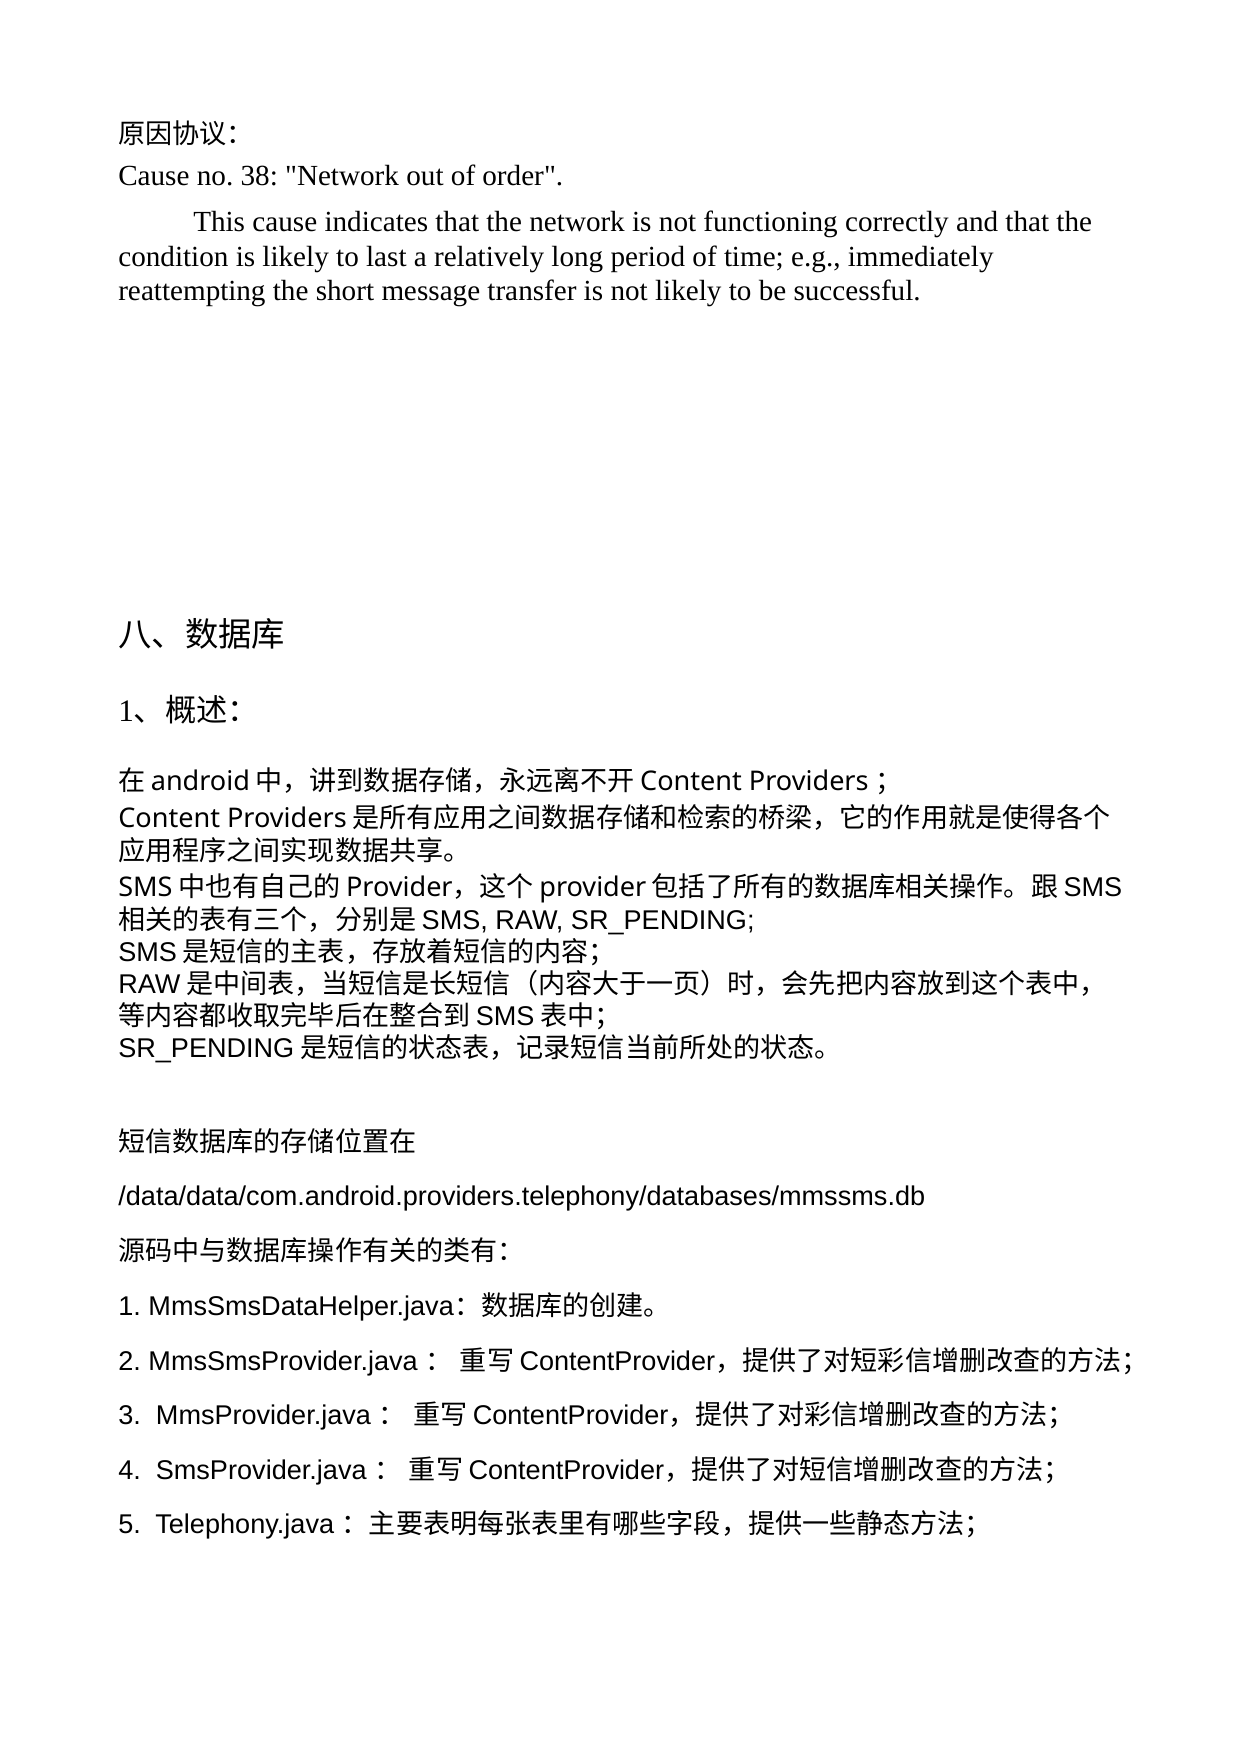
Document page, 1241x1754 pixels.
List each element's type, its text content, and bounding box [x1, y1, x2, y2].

text /data/data/com.android.providers.telephony/databases/mmssms.db [118, 1180, 1122, 1212]
text 2. MmsSmsProvider.java ： 重写ContentProvider，提供了对短彩信增删改查的方法； [118, 1344, 1122, 1376]
text RAW是中间表，当短信是长短信（内容大于一页）时，会先把内容放到这个表中，等内容都收取完毕后在整合到SMS表中； [118, 968, 1122, 1032]
text 短信数据库的存储位置在 [118, 1126, 1122, 1157]
text Content Providers是所有应用之间数据存储和检索的桥梁，它的作用就是使得各个应用程序之间实现数据共享。 [118, 799, 1122, 867]
text Cause no. 38: "Network out of order". [118, 158, 1122, 192]
text 1. MmsSmsDataHelper.java：数据库的创建。 [118, 1290, 1122, 1321]
text 4. SmsProvider.java ： 重写ContentProvider，提供了对短信增删改查的方法； [118, 1454, 1122, 1485]
text SR_PENDING是短信的状态表，记录短信当前所处的状态。 [118, 1032, 1122, 1063]
list 5. Telephony.java ：主要表明每张表里有哪些字段，提供一些静态方法； [118, 1508, 1122, 1540]
text This cause indicates that the network is not functioning correctly and that the condition is likely to last a relatively long period of time; e.g., immediately reattempting the short message transfer is not likely to be successful. [118, 200, 1122, 307]
text 八、数据库 [118, 616, 1122, 654]
text 在android中，讲到数据存储，永远离不开Content Providers ； [118, 762, 1122, 799]
text SMS是短信的主表，存放着短信的内容； [118, 936, 1122, 968]
text SMS中也有自己的Provider，这个provider包括了所有的数据库相关操作。跟SMS相关的表有三个，分别是SMS, RAW, SR_PENDING; [118, 867, 1122, 936]
text 1、概述： [118, 686, 1122, 731]
text 源码中与数据库操作有关的类有： [118, 1235, 1122, 1266]
text 3. MmsProvider.java ： 重写ContentProvider，提供了对彩信增删改查的方法； [118, 1399, 1122, 1430]
text 原因协议： [118, 118, 1122, 150]
